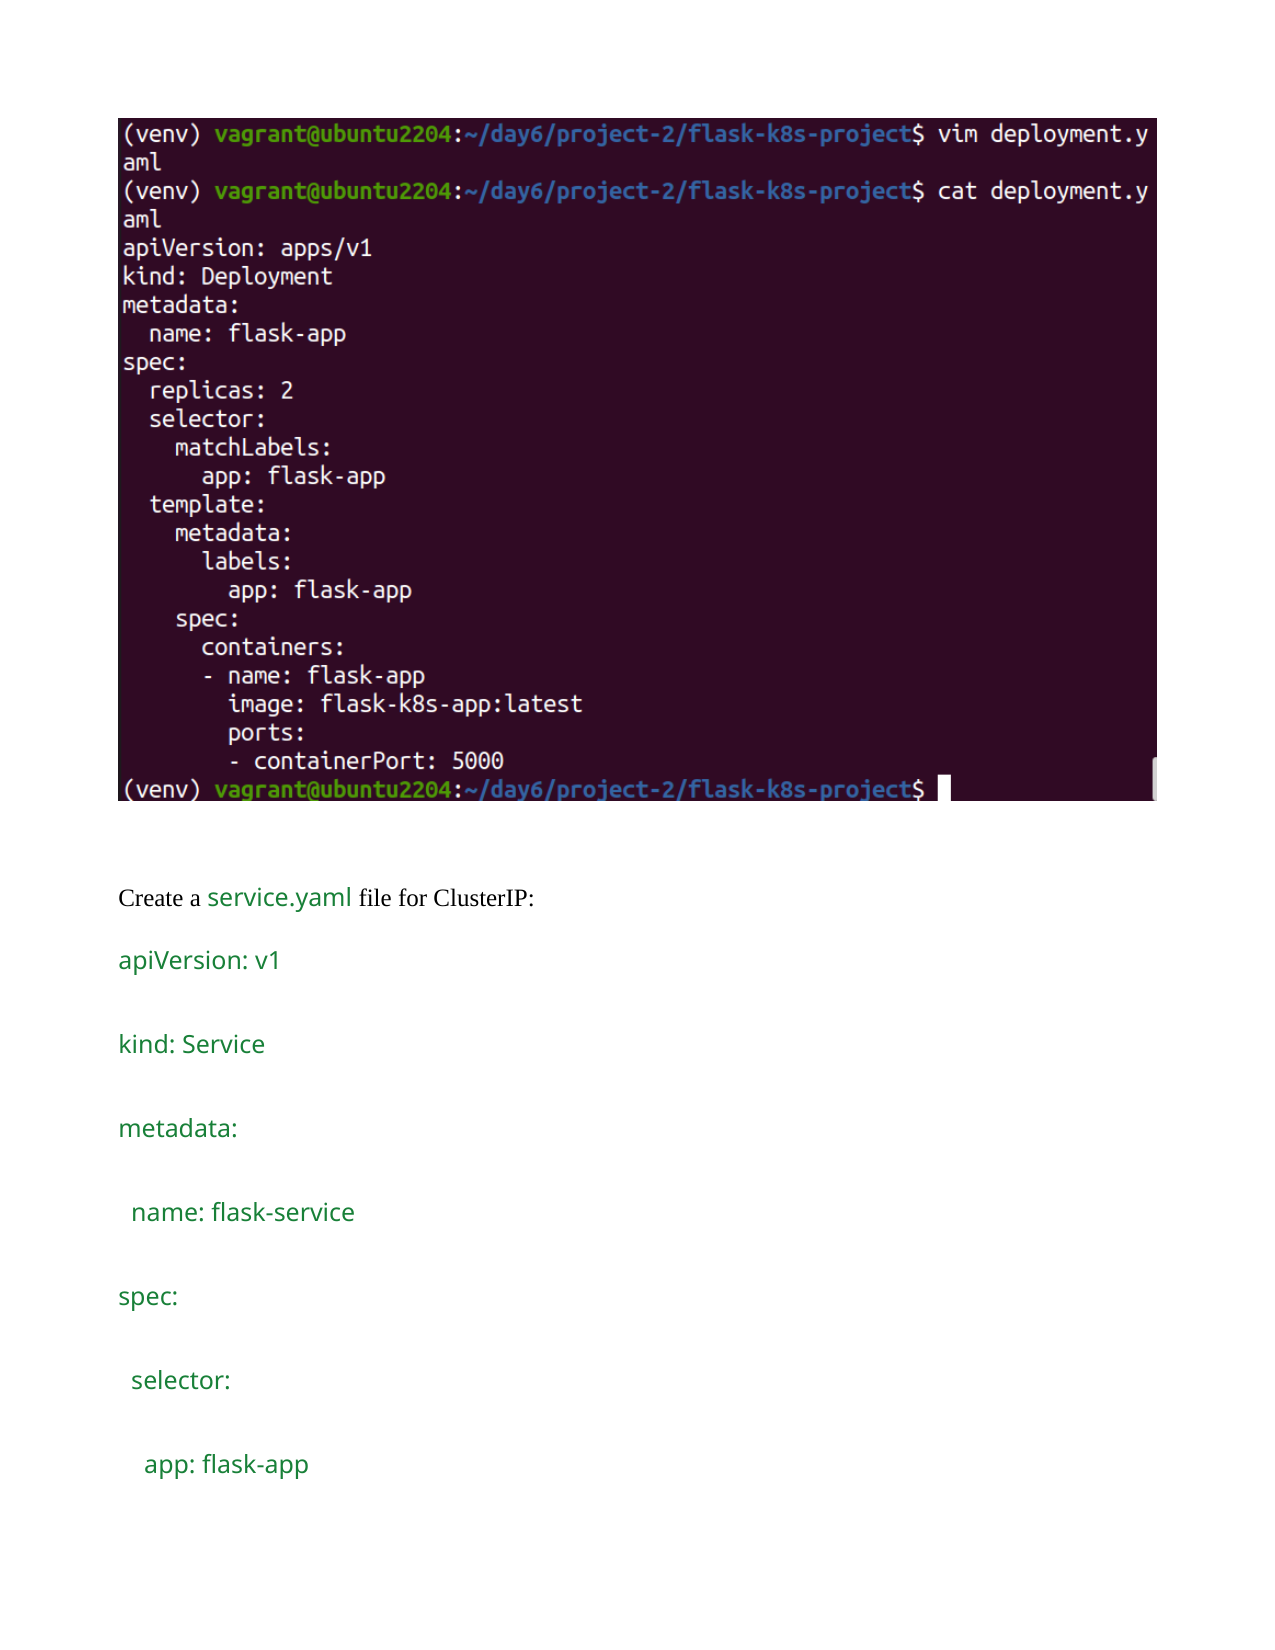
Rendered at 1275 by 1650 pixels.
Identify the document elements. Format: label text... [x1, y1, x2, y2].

text app: flask-app [118, 1447, 1157, 1481]
picture [118, 118, 1157, 801]
text kind: Service [118, 1026, 1157, 1060]
text selector: [118, 1363, 1157, 1397]
text spec: [118, 1278, 1157, 1313]
text metadata: [118, 1110, 1157, 1144]
text name: flask-service [118, 1194, 1157, 1228]
text Create a service.yaml file for ClusterIP: apiVersion: v1 [118, 879, 1157, 976]
